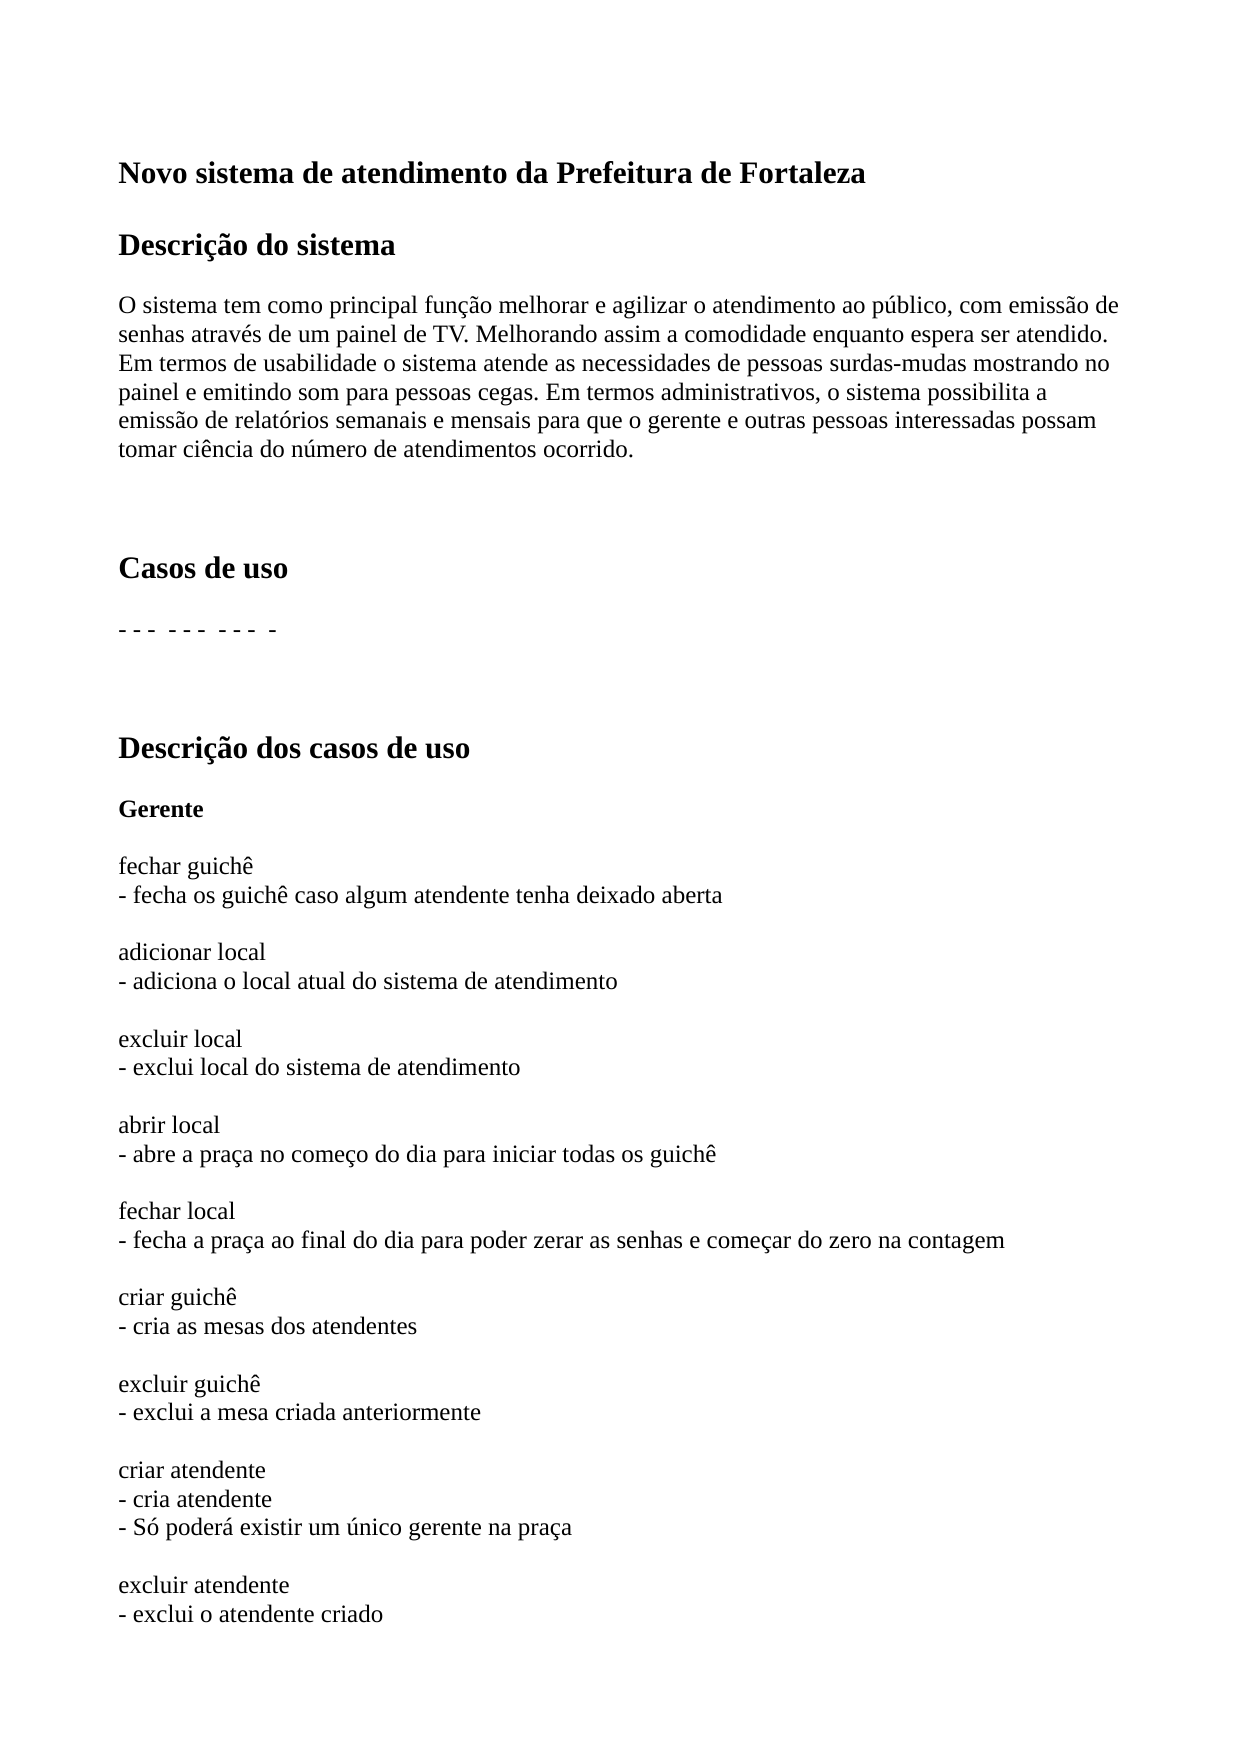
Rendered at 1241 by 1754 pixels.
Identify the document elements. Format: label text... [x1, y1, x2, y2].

text Descrição do sistema [118, 226, 1122, 262]
text criar guichê [118, 1282, 1122, 1311]
text - exclui local do sistema de atendimento [118, 1052, 1122, 1081]
text - cria as mesas dos atendentes [118, 1311, 1122, 1340]
text - fecha a praça ao final do dia para poder zerar as senhas e começar do zero na contagem [118, 1225, 1122, 1254]
text excluir local [118, 1024, 1122, 1052]
text adicionar local [118, 937, 1122, 966]
text criar atendente [118, 1455, 1122, 1484]
text fechar guichê [118, 851, 1122, 880]
text - exclui o atendente criado [118, 1599, 1122, 1627]
text - Só poderá existir um único gerente na praça [118, 1512, 1122, 1541]
text abrir local [118, 1110, 1122, 1139]
text - fecha os guichê caso algum atendente tenha deixado aberta [118, 880, 1122, 909]
text excluir guichê [118, 1369, 1122, 1397]
text - abre a praça no começo do dia para iniciar todas os guichê [118, 1139, 1122, 1167]
text Casos de uso [118, 549, 1122, 585]
text O sistema tem como principal função melhorar e agilizar o atendimento ao público, com emissão de senhas através de um painel de TV. Melhorando assim a comodidade enquanto espera ser atendido. Em termos de usabilidade o sistema atende as necessidades de pessoas surdas-mudas mostrando no painel e emitindo som para pessoas cegas. Em termos administrativos, o sistema possibilita a emissão de relatórios semanais e mensais para que o gerente e outras pessoas interessadas possam tomar ciência do número de atendimentos ocorrido. [118, 291, 1122, 463]
text Gerente [118, 794, 1122, 822]
text excluir atendente [118, 1570, 1122, 1599]
text - - - - - - - - - - [118, 614, 1122, 643]
text Novo sistema de atendimento da Prefeitura de Fortaleza [118, 154, 1122, 190]
text Descrição dos casos de uso [118, 729, 1122, 765]
text - cria atendente [118, 1484, 1122, 1512]
text - exclui a mesa criada anteriormente [118, 1397, 1122, 1426]
text fechar local [118, 1196, 1122, 1225]
text - adiciona o local atual do sistema de atendimento [118, 966, 1122, 995]
